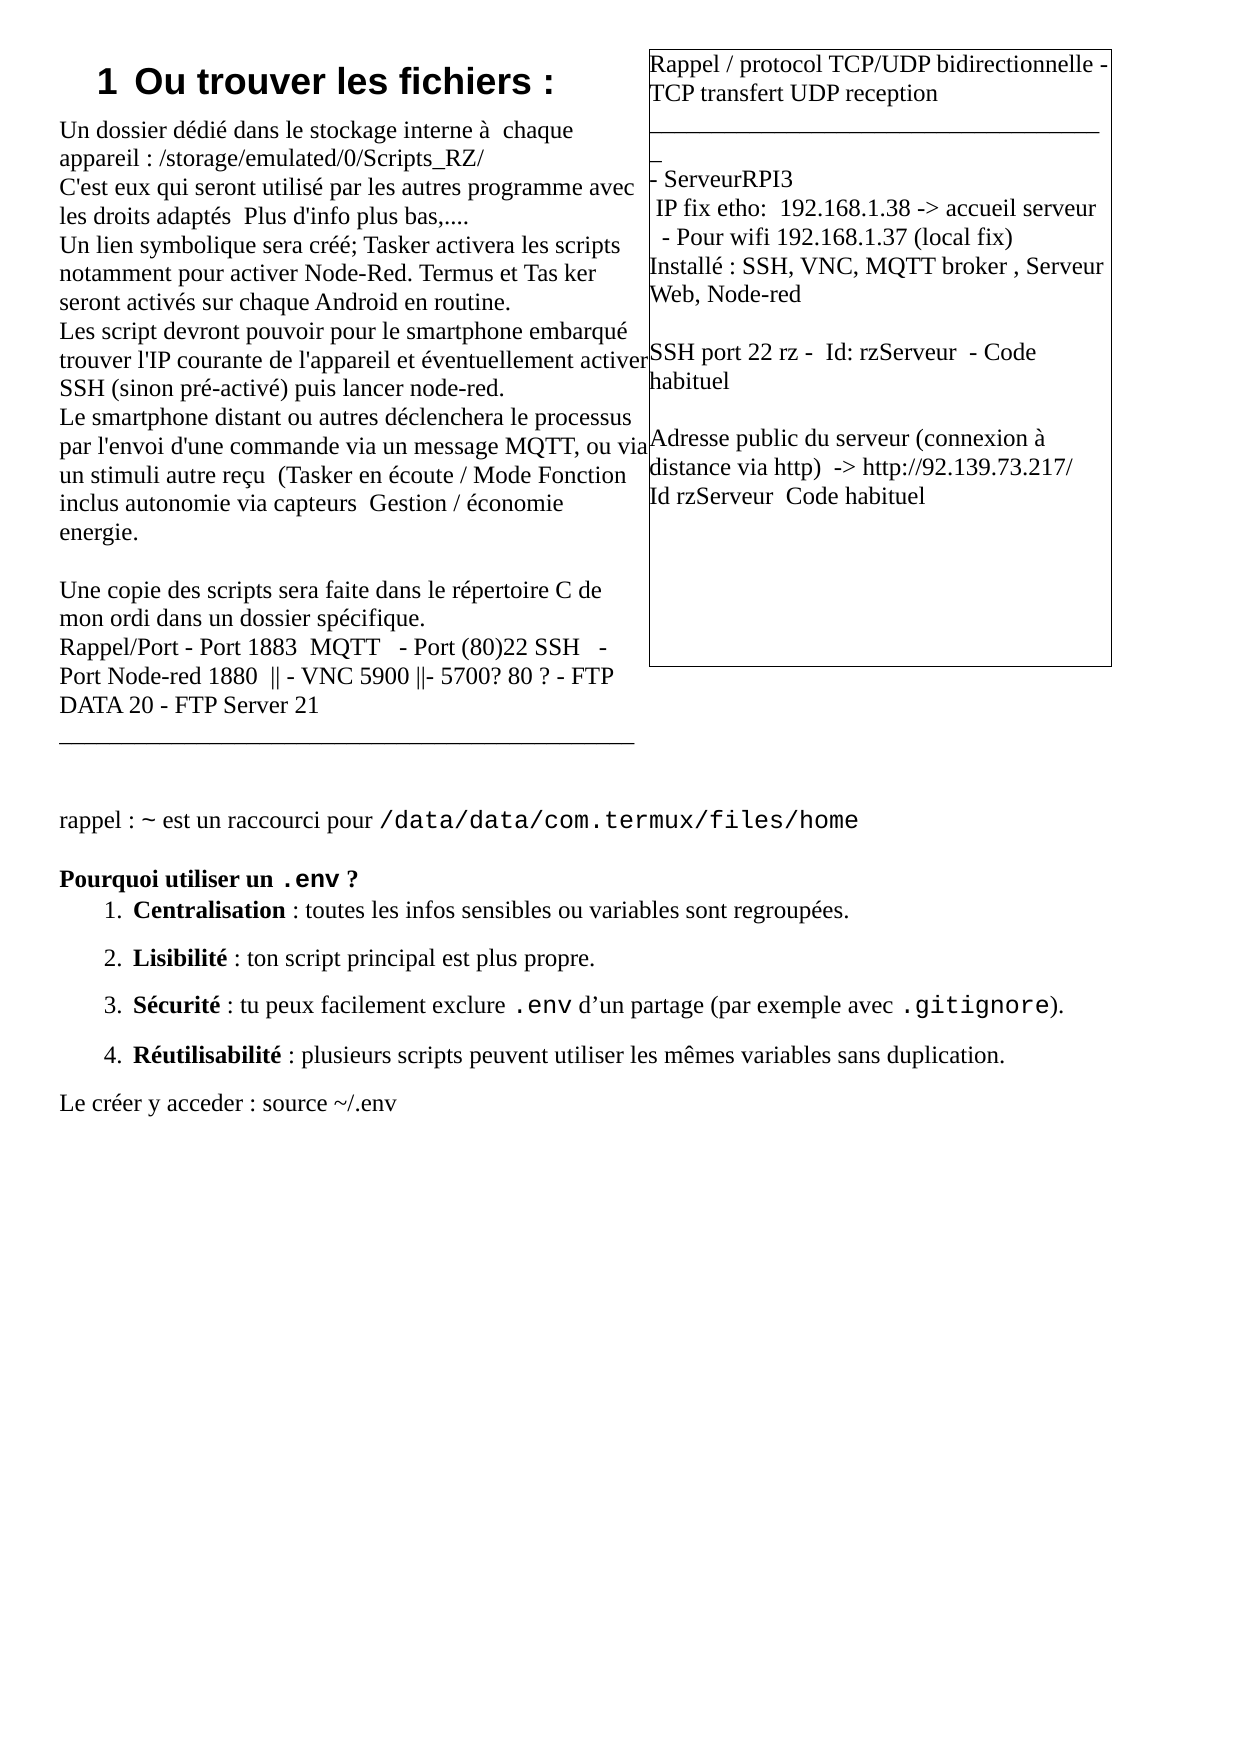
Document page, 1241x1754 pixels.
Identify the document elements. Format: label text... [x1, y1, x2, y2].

text Un lien symbolique sera créé; Tasker activera les scripts notamment pour activer Node-Red. Termus et Tas ker seront activés sur chaque Android en routine. [1112, 230, 1181, 316]
list Réutilisabilité : plusieurs scripts peuvent utiliser les mêmes variables sans duplication. [103, 1040, 1181, 1069]
text C'est eux qui seront utilisé par les autres programme avec les droits adaptés Plus d'info plus bas,.... [650, 172, 1111, 230]
text [650, 575, 1111, 632]
text C'est eux qui seront utilisé par les autres programme avec les droits adaptés Plus d'info plus bas,.... [1112, 172, 1181, 230]
text Le créer y acceder : source ~/.env [59, 1088, 1181, 1117]
list Lisibilité : ton script principal est plus propre. [103, 943, 1181, 971]
subtitle Ou trouver les fichiers : [97, 59, 649, 102]
text [1112, 575, 1181, 632]
text Une copie des scripts sera faite dans le répertoire C de mon ordi dans un dossier spécifique. [59, 575, 649, 632]
text Rappel/Port - Port 1883 MQTT - Port (80)22 SSH - Port Node-red 1880 || - VNC 5900 ||- 5700? 80 ? - FTP DATA 20 - FTP Server 21 [59, 632, 1181, 718]
text ______________________________________________ rappel : ~ est un raccourci pour /data/data/com.termux/files/home Pourquoi utiliser un .env ? [59, 718, 1181, 895]
text Les script devront pouvoir pour le smartphone embarqué trouver l'IP courante de l'appareil et éventuellement activer SSH (sinon pré-activé) puis lancer node-red. [59, 316, 649, 402]
text Les script devront pouvoir pour le smartphone embarqué trouver l'IP courante de l'appareil et éventuellement activer SSH (sinon pré-activé) puis lancer node-red. [650, 316, 1111, 402]
text Les script devront pouvoir pour le smartphone embarqué trouver l'IP courante de l'appareil et éventuellement activer SSH (sinon pré-activé) puis lancer node-red. [1112, 316, 1181, 402]
text C'est eux qui seront utilisé par les autres programme avec les droits adaptés Plus d'info plus bas,.... [59, 172, 649, 230]
text Un dossier dédié dans le stockage interne à chaque appareil : /storage/emulated/0/Scripts_RZ/ [650, 115, 1111, 172]
subtitle Ou trouver les fichiers : [1112, 59, 1181, 102]
subtitle Ou trouver les fichiers : [650, 59, 1111, 102]
text Un dossier dédié dans le stockage interne à chaque appareil : /storage/emulated/0/Scripts_RZ/ [1112, 115, 1181, 172]
text Le smartphone distant ou autres déclenchera le processus par l'envoi d'une commande via un message MQTT, ou via un stimuli autre reçu (Tasker en écoute / Mode Fonction inclus autonomie via capteurs Gestion / économie energie. [1112, 402, 1181, 546]
text Un lien symbolique sera créé; Tasker activera les scripts notamment pour activer Node-Red. Termus et Tas ker seront activés sur chaque Android en routine. [650, 230, 1111, 316]
list Centralisation : toutes les infos sensibles ou variables sont regroupées. [103, 895, 1181, 924]
text Le smartphone distant ou autres déclenchera le processus par l'envoi d'une commande via un message MQTT, ou via un stimuli autre reçu (Tasker en écoute / Mode Fonction inclus autonomie via capteurs Gestion / économie energie. [650, 402, 1111, 546]
text Un lien symbolique sera créé; Tasker activera les scripts notamment pour activer Node-Red. Termus et Tas ker seront activés sur chaque Android en routine. [59, 230, 649, 316]
list Sécurité : tu peux facilement exclure .env d’un partage (par exemple avec .gitignore). [103, 990, 1181, 1021]
text Le smartphone distant ou autres déclenchera le processus par l'envoi d'une commande via un message MQTT, ou via un stimuli autre reçu (Tasker en écoute / Mode Fonction inclus autonomie via capteurs Gestion / économie energie. [59, 402, 649, 546]
text Un dossier dédié dans le stockage interne à chaque appareil : /storage/emulated/0/Scripts_RZ/ [59, 115, 649, 172]
